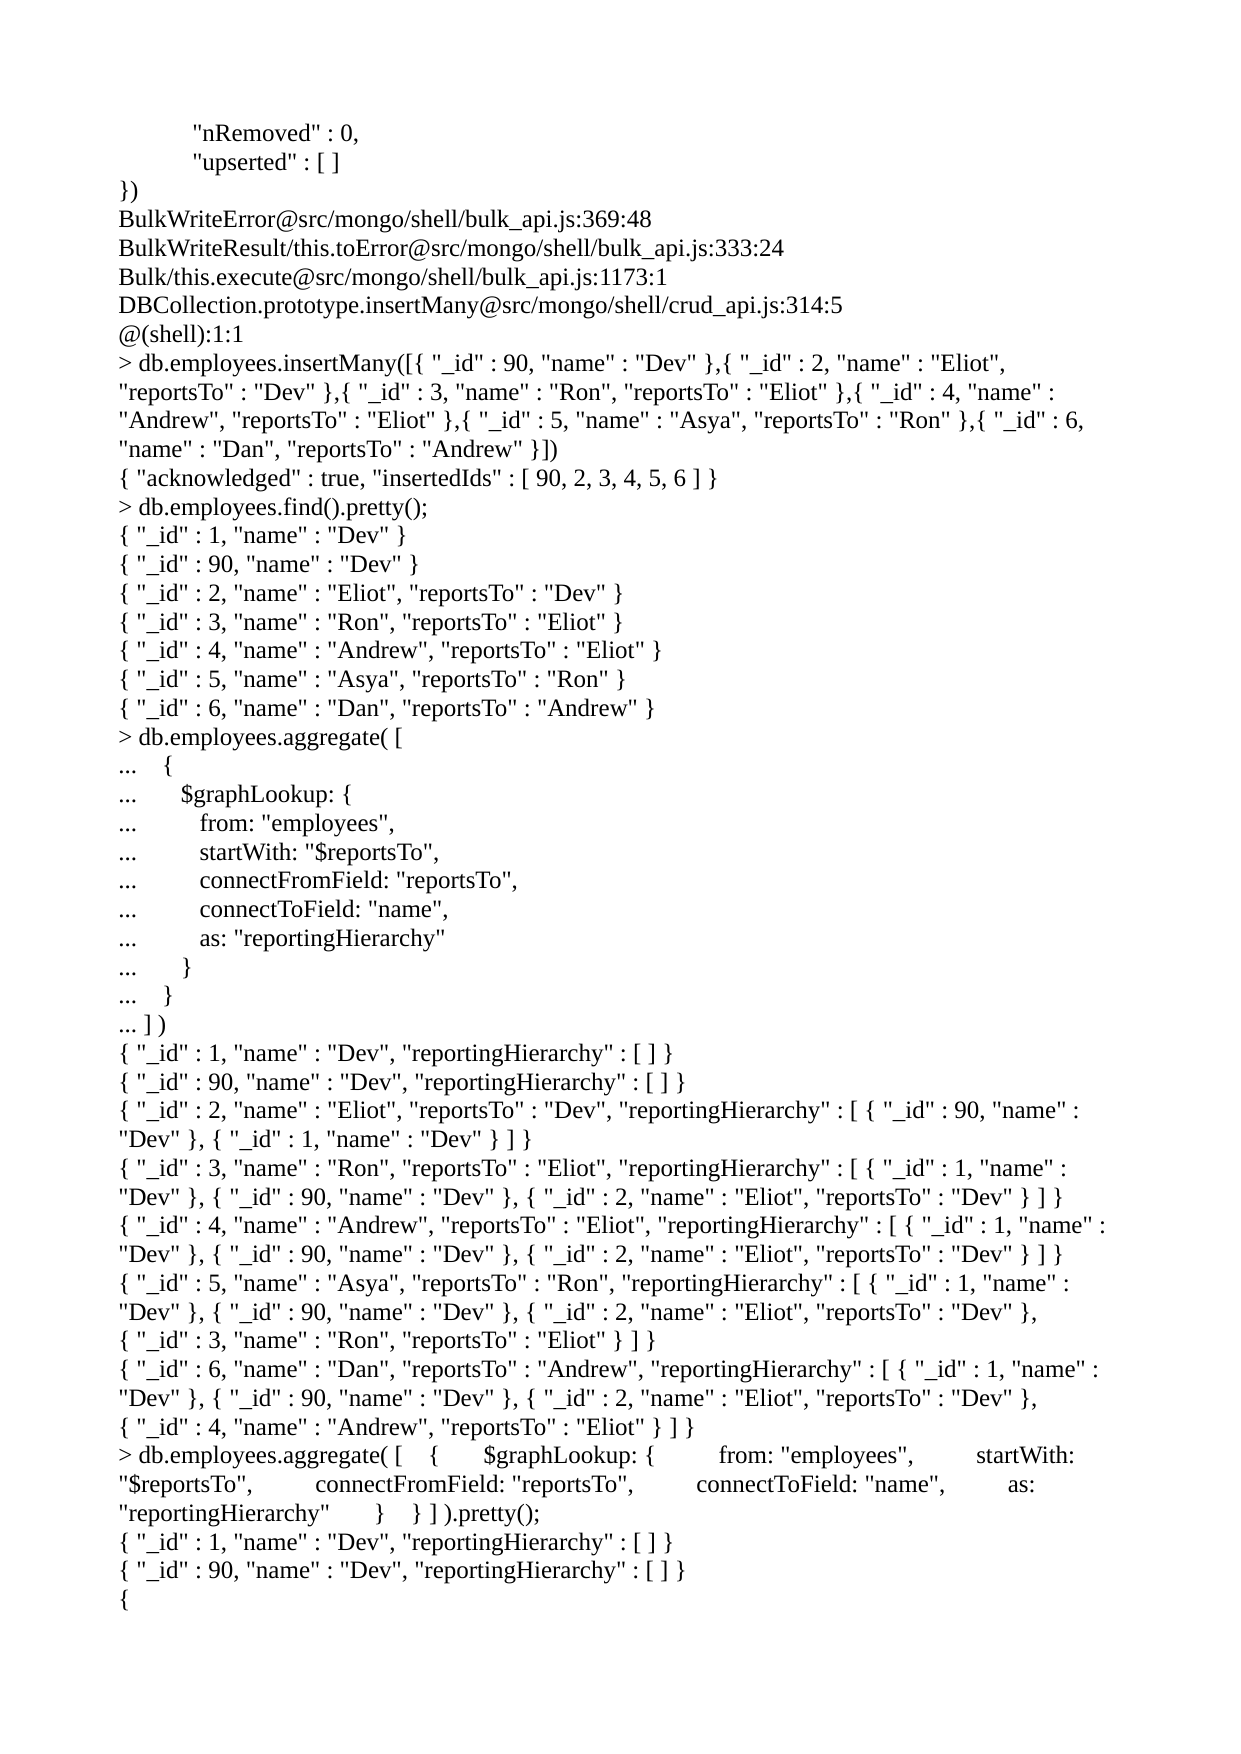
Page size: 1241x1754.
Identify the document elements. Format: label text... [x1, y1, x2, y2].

text ... startWith: "$reportsTo", [118, 837, 1122, 866]
text "upserted" : [ ] [118, 147, 1122, 176]
text BulkWriteError@src/mongo/shell/bulk_api.js:369:48 [118, 204, 1122, 233]
text ... from: "employees", [118, 808, 1122, 837]
text { "_id" : 1, "name" : "Dev", "reportingHierarchy" : [ ] } [118, 1527, 1122, 1556]
text { "acknowledged" : true, "insertedIds" : [ 90, 2, 3, 4, 5, 6 ] } [118, 463, 1122, 492]
text { "_id" : 90, "name" : "Dev", "reportingHierarchy" : [ ] } [118, 1556, 1122, 1584]
text DBCollection.prototype.insertMany@src/mongo/shell/crud_api.js:314:5 [118, 291, 1122, 319]
text { "_id" : 2, "name" : "Eliot", "reportsTo" : "Dev" } [118, 578, 1122, 607]
text { "_id" : 1, "name" : "Dev", "reportingHierarchy" : [ ] } [118, 1038, 1122, 1067]
text ... as: "reportingHierarchy" [118, 923, 1122, 952]
text }) [118, 176, 1122, 204]
text > db.employees.aggregate( [ [118, 722, 1122, 751]
text { "_id" : 6, "name" : "Dan", "reportsTo" : "Andrew", "reportingHierarchy" : [ { "_id" : 1, "name" : "Dev" }, { "_id" : 90, "name" : "Dev" }, { "_id" : 2, "name" : "Eliot", "reportsTo" : "Dev" }, { "_id" : 4, "name" : "Andrew", "reportsTo" : "Eliot" } ] } [118, 1354, 1122, 1441]
text ... { [118, 751, 1122, 779]
text > db.employees.aggregate( [ { $graphLookup: { from: "employees", startWith: "$reportsTo", connectFromField: "reportsTo", connectToField: "name", as: "reportingHierarchy" } } ] ).pretty(); [118, 1441, 1122, 1527]
text > db.employees.find().pretty(); [118, 492, 1122, 521]
text > db.employees.insertMany([{ "_id" : 90, "name" : "Dev" },{ "_id" : 2, "name" : "Eliot", "reportsTo" : "Dev" },{ "_id" : 3, "name" : "Ron", "reportsTo" : "Eliot" },{ "_id" : 4, "name" : "Andrew", "reportsTo" : "Eliot" },{ "_id" : 5, "name" : "Asya", "reportsTo" : "Ron" },{ "_id" : 6, "name" : "Dan", "reportsTo" : "Andrew" }]) [118, 348, 1122, 463]
text { "_id" : 5, "name" : "Asya", "reportsTo" : "Ron", "reportingHierarchy" : [ { "_id" : 1, "name" : "Dev" }, { "_id" : 90, "name" : "Dev" }, { "_id" : 2, "name" : "Eliot", "reportsTo" : "Dev" }, { "_id" : 3, "name" : "Ron", "reportsTo" : "Eliot" } ] } [118, 1268, 1122, 1354]
text { "_id" : 6, "name" : "Dan", "reportsTo" : "Andrew" } [118, 693, 1122, 722]
text { "_id" : 4, "name" : "Andrew", "reportsTo" : "Eliot" } [118, 636, 1122, 664]
text { "_id" : 2, "name" : "Eliot", "reportsTo" : "Dev", "reportingHierarchy" : [ { "_id" : 90, "name" : "Dev" }, { "_id" : 1, "name" : "Dev" } ] } [118, 1096, 1122, 1153]
text Bulk/this.execute@src/mongo/shell/bulk_api.js:1173:1 [118, 262, 1122, 291]
text { "_id" : 4, "name" : "Andrew", "reportsTo" : "Eliot", "reportingHierarchy" : [ { "_id" : 1, "name" : "Dev" }, { "_id" : 90, "name" : "Dev" }, { "_id" : 2, "name" : "Eliot", "reportsTo" : "Dev" } ] } [118, 1211, 1122, 1268]
text { "_id" : 1, "name" : "Dev" } [118, 521, 1122, 549]
text { "_id" : 3, "name" : "Ron", "reportsTo" : "Eliot", "reportingHierarchy" : [ { "_id" : 1, "name" : "Dev" }, { "_id" : 90, "name" : "Dev" }, { "_id" : 2, "name" : "Eliot", "reportsTo" : "Dev" } ] } [118, 1153, 1122, 1211]
text BulkWriteResult/this.toError@src/mongo/shell/bulk_api.js:333:24 [118, 233, 1122, 262]
text "nRemoved" : 0, [118, 118, 1122, 147]
text ... } [118, 981, 1122, 1009]
text { "_id" : 5, "name" : "Asya", "reportsTo" : "Ron" } [118, 664, 1122, 693]
text ... connectFromField: "reportsTo", [118, 866, 1122, 894]
text ... connectToField: "name", [118, 894, 1122, 923]
text ... ] ) [118, 1009, 1122, 1038]
text { "_id" : 3, "name" : "Ron", "reportsTo" : "Eliot" } [118, 607, 1122, 636]
text { [118, 1584, 1122, 1613]
text @(shell):1:1 [118, 319, 1122, 348]
text { "_id" : 90, "name" : "Dev" } [118, 549, 1122, 578]
text ... } [118, 952, 1122, 981]
text ... $graphLookup: { [118, 779, 1122, 808]
text { "_id" : 90, "name" : "Dev", "reportingHierarchy" : [ ] } [118, 1067, 1122, 1096]
